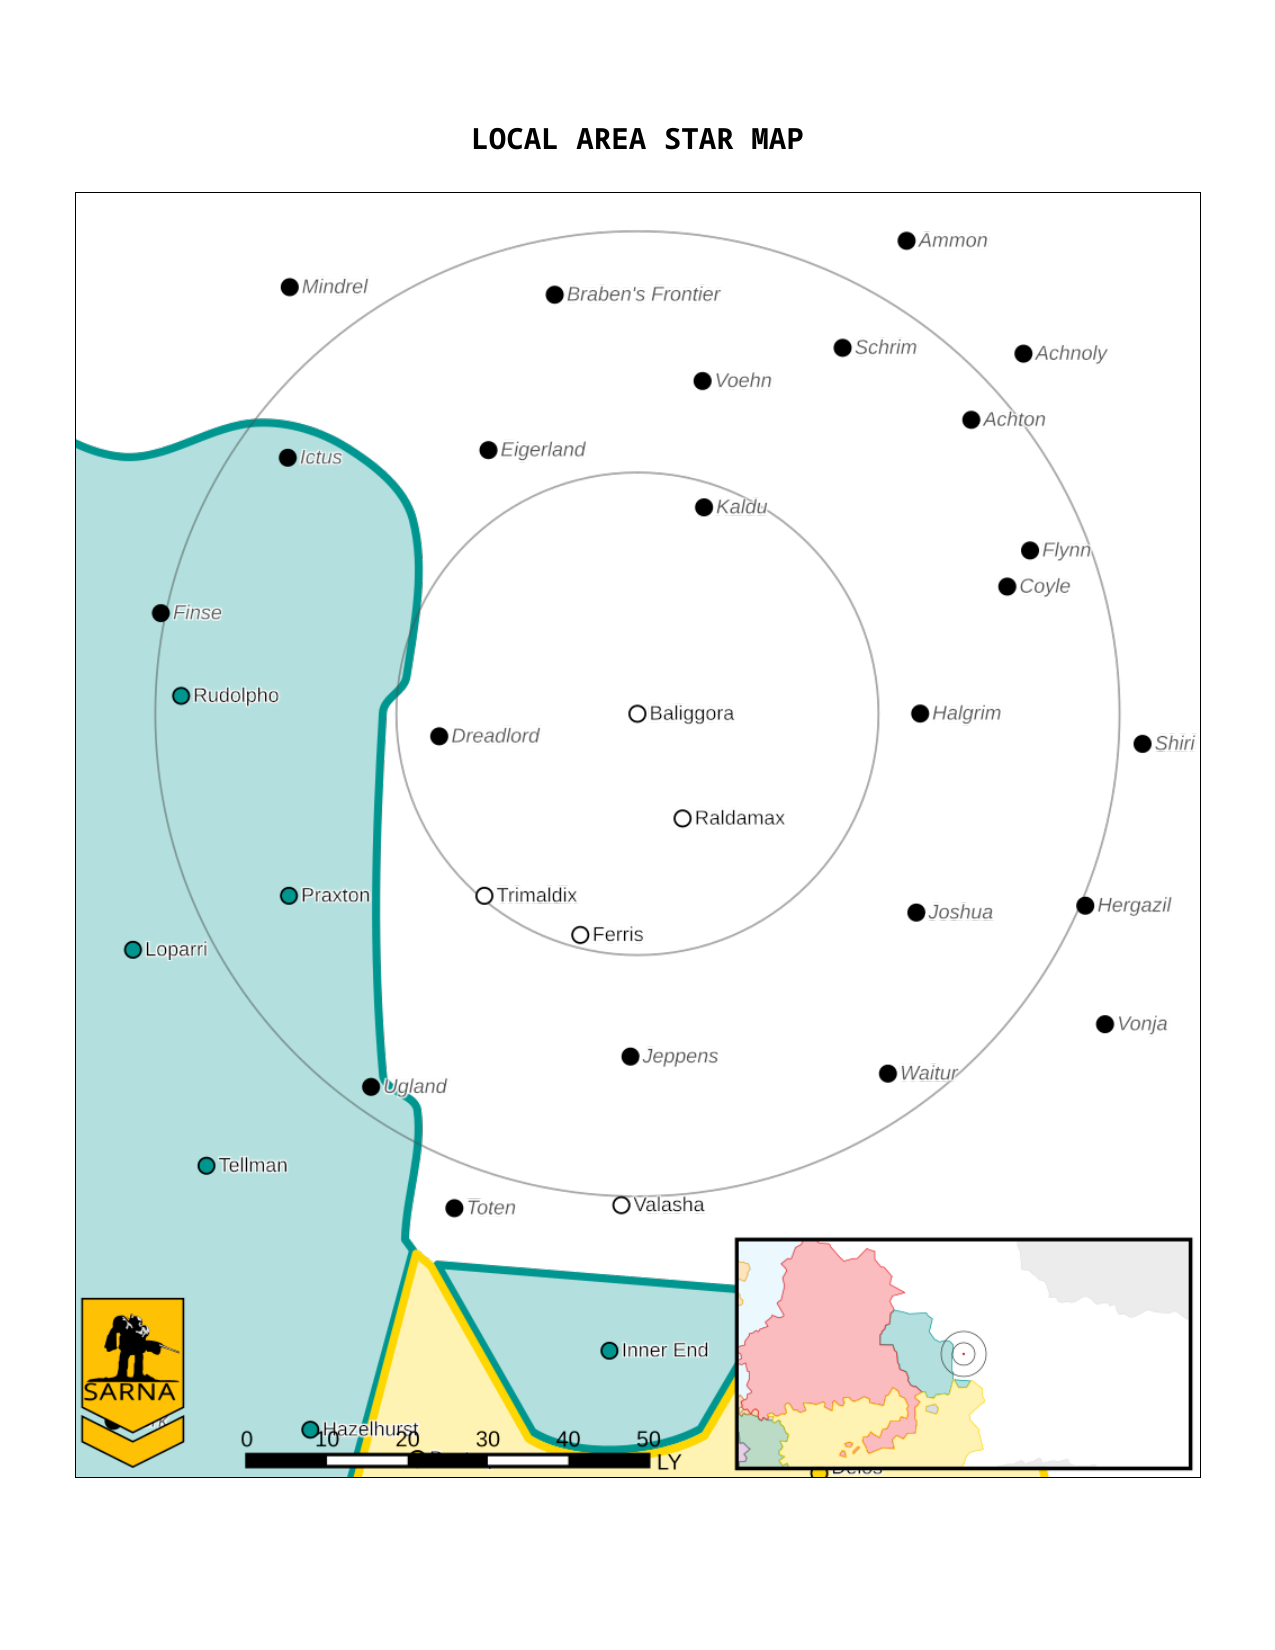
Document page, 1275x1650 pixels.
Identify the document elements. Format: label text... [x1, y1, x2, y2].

picture [76, 193, 1200, 1477]
subtitle LOCAL AREA STAR MAP [75, 75, 1200, 158]
